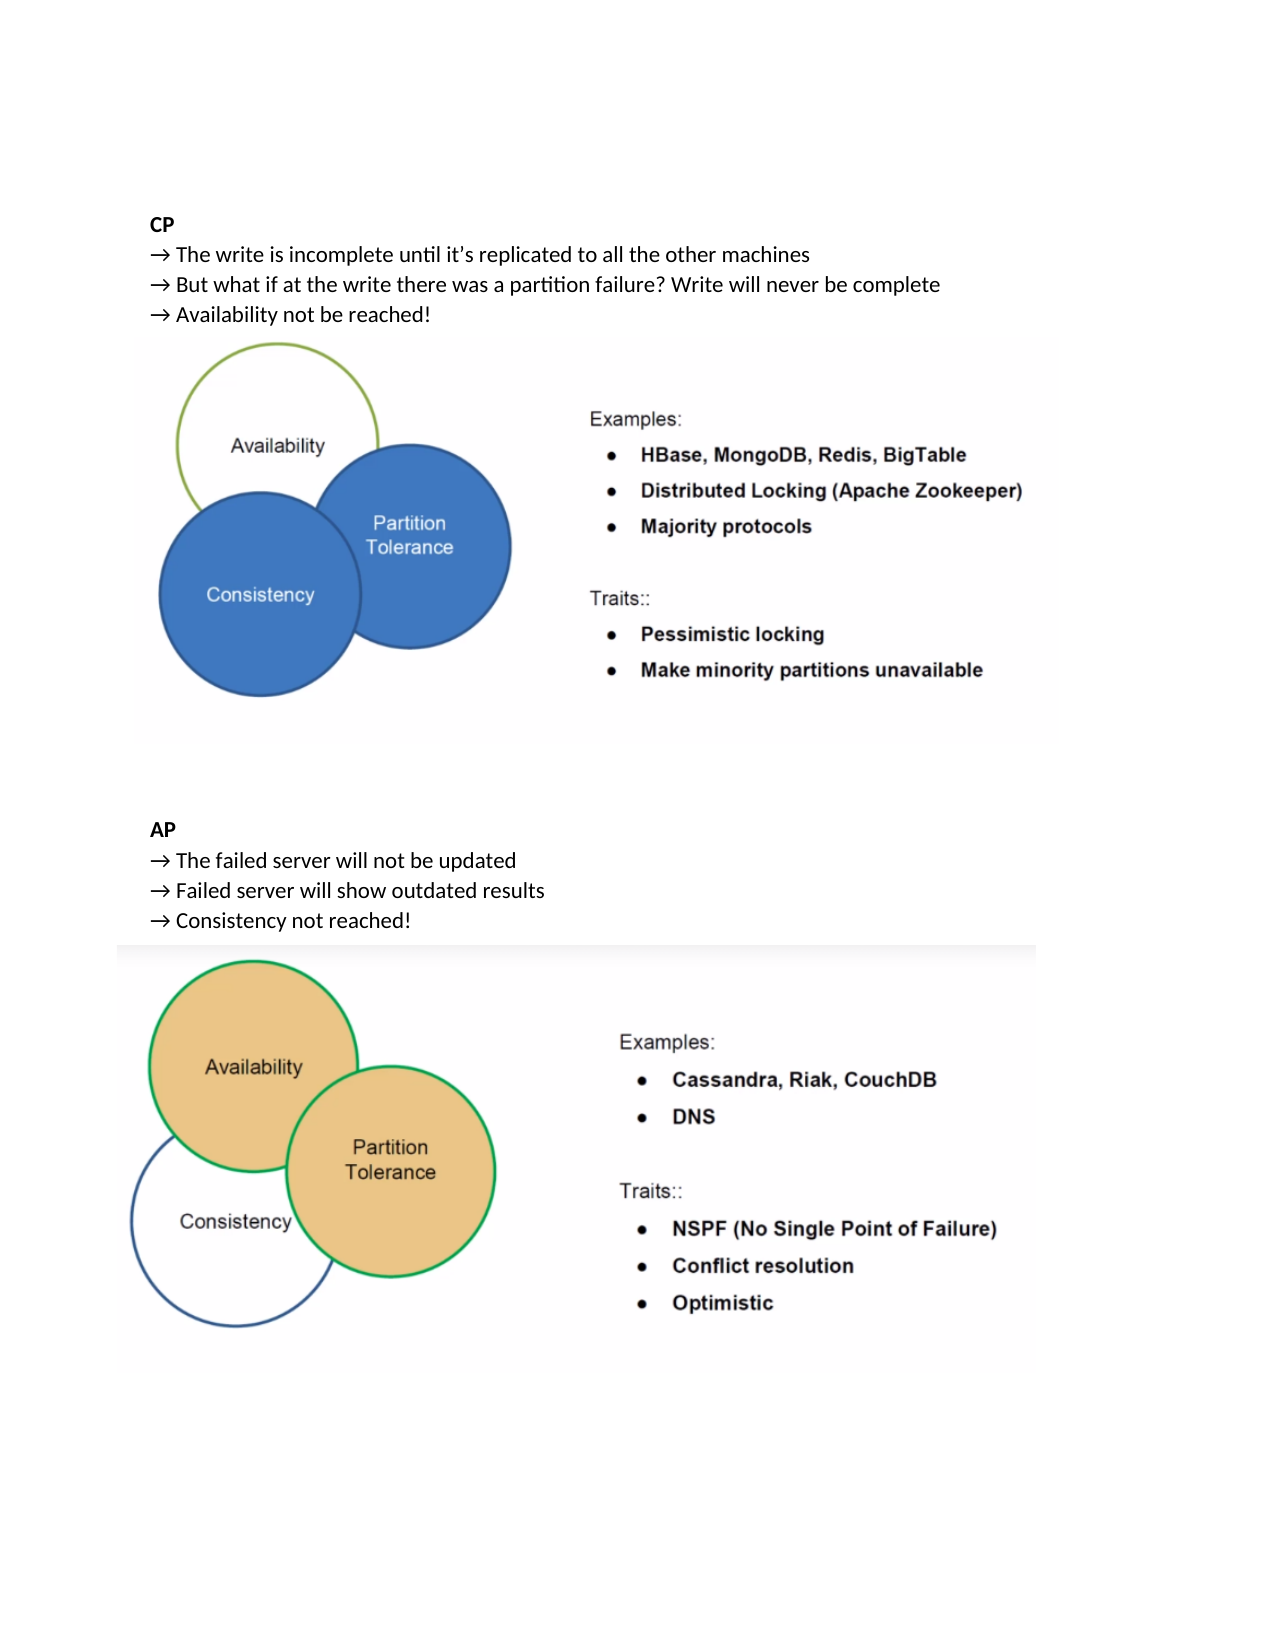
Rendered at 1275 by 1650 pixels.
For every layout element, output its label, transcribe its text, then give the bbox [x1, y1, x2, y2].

list CP [150, 210, 1200, 238]
list → Availability not be reached! [150, 301, 1200, 329]
list → But what if at the write there was a partition failure? Write will never be complete [150, 270, 1200, 298]
list → Consistency not reached! [150, 906, 1200, 934]
list AP [150, 816, 1200, 843]
picture [133, 337, 1059, 744]
list → The write is incomplete until it’s replicated to all the other machines [150, 240, 1200, 268]
picture [116, 945, 1036, 1373]
list → The failed server will not be updated [150, 846, 1200, 874]
list → Failed server will show outdated results [150, 876, 1200, 904]
